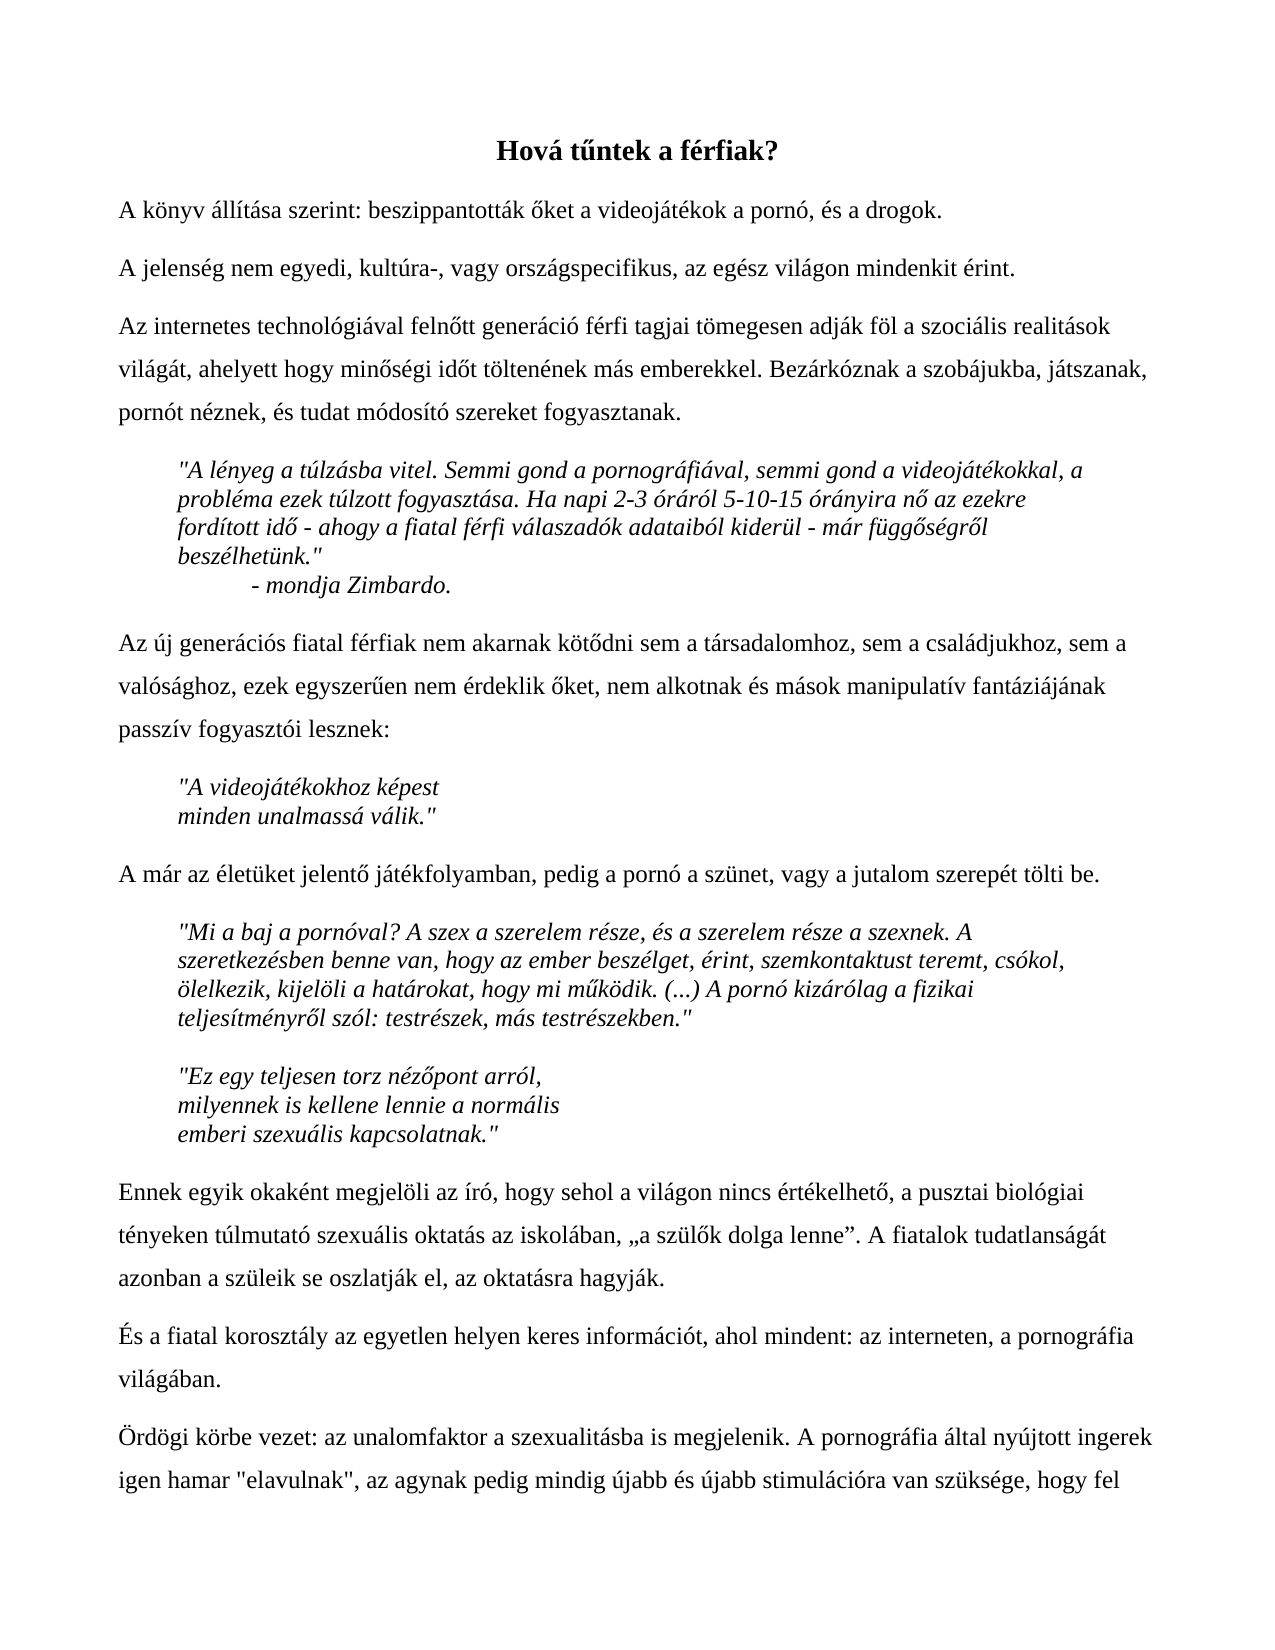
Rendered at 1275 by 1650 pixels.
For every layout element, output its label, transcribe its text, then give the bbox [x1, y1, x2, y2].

text Az internetes technológiával felnőtt generáció férfi tagjai tömegesen adják föl a szociális realitások világát, ahelyett hogy minőségi időt töltenének más emberekkel. Bezárkóznak a szobájukba, játszanak, pornót néznek, és tudat módosító szereket fogyasztanak. [118, 311, 1157, 426]
text Ennek egyik okaként megjelöli az író, hogy sehol a világon nincs értékelhető, a pusztai biológiai tényeken túlmutató szexuális oktatás az iskolában, „a szülők dolga lenne”. A fiatalok tudatlanságát azonban a szüleik se oszlatják el, az oktatásra hagyják. [118, 1177, 1157, 1292]
text A már az életüket jelentő játékfolyamban, pedig a pornó a szünet, vagy a jutalom szerepét tölti be. [118, 859, 1157, 888]
text A jelenség nem egyedi, kultúra-, vagy országspecifikus, az egész világon mindenkit érint. [118, 253, 1157, 282]
text "A lényeg a túlzásba vitel. Semmi gond a pornográfiával, semmi gond a videojátékokkal, a probléma ezek túlzott fogyasztása. Ha napi 2-3 óráról 5-10-15 órányira nő az ezekre fordított idő - ahogy a fiatal férfi válaszadók adataiból kiderül - már függőségről beszélhetünk." - mondja Zimbardo. [177, 455, 1098, 599]
text Ördögi körbe vezet: az unalomfaktor a szexualitásba is megjelenik. A pornográfia által nyújtott ingerek igen hamar "elavulnak", az agynak pedig mindig újabb és újabb stimulációra van szüksége, hogy fel [118, 1422, 1157, 1494]
text És a fiatal korosztály az egyetlen helyen keres információt, ahol mindent: az interneten, a pornográfia világában. [118, 1321, 1157, 1393]
text "Ez egy teljesen torz nézőpont arról, milyennek is kellene lennie a normális emberi szexuális kapcsolatnak." [177, 1061, 1098, 1147]
text A könyv állítása szerint: beszippantották őket a videojátékok a pornó, és a drogok. [118, 196, 1157, 224]
text "Mi a baj a pornóval? A szex a szerelem része, és a szerelem része a szexnek. A szeretkezésben benne van, hogy az ember beszélget, érint, szemkontaktust teremt, csókol, ölelkezik, kijelöli a határokat, hogy mi működik. (...) A pornó kizárólag a fizikai teljesítményről szól: testrészek, más testrészekben." [177, 917, 1098, 1032]
text Az új generációs fiatal férfiak nem akarnak kötődni sem a társadalomhoz, sem a családjukhoz, sem a valósághoz, ezek egyszerűen nem érdeklik őket, nem alkotnak és mások manipulatív fantáziájának passzív fogyasztói lesznek: [118, 628, 1157, 743]
text "A videojátékokhoz képest minden unalmassá válik." [177, 772, 1098, 829]
subtitle Hová tűntek a férfiak? [118, 133, 1157, 166]
